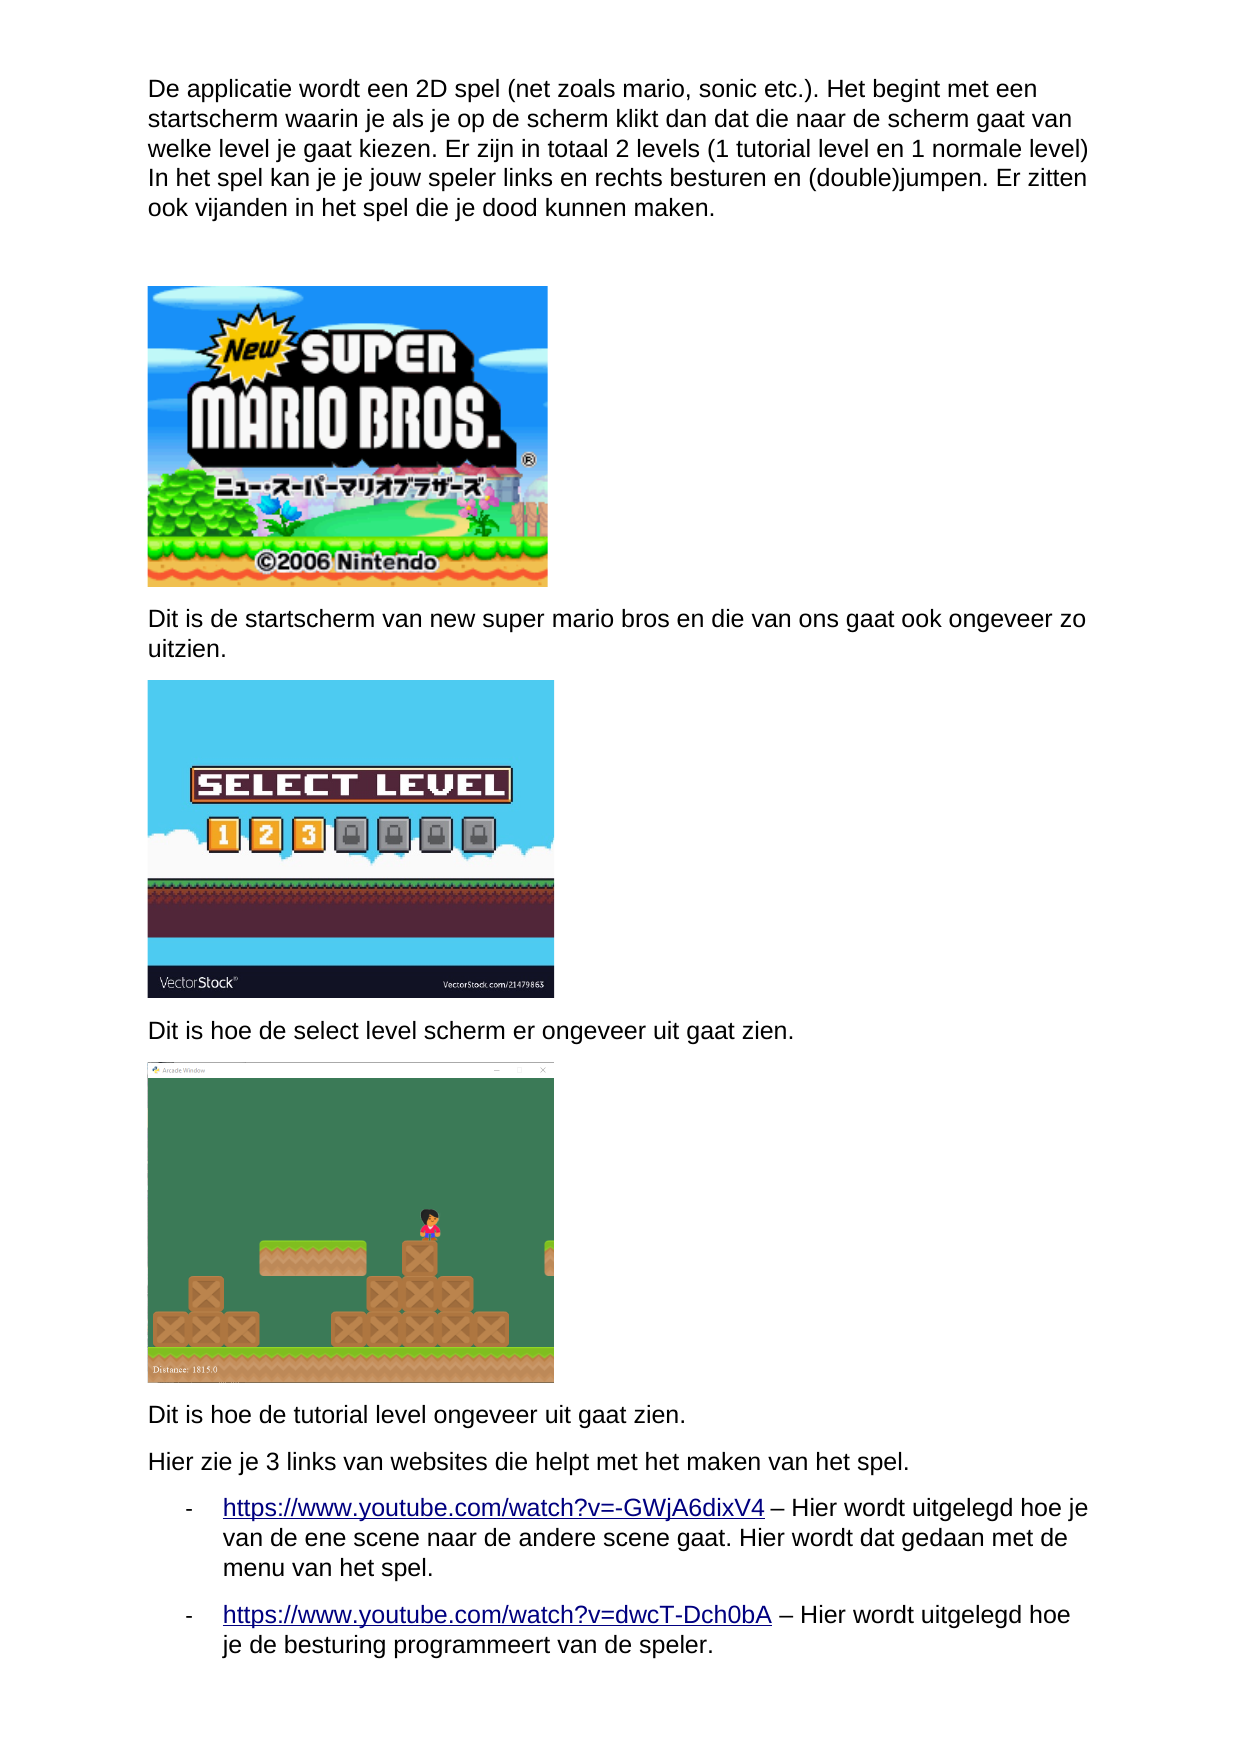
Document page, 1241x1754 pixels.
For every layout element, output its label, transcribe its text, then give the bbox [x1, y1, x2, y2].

text Hier zie je 3 links van websites die helpt met het maken van het spel. [148, 1447, 1093, 1475]
list https://www.youtube.com/watch?v=dwcT-Dch0bA – Hier wordt uitgelegd hoe je de besturing programmeert van de speler. [185, 1600, 1093, 1658]
text Dit is hoe de tutorial level ongeveer uit gaat zien. [148, 1400, 1093, 1429]
text Dit is de startscherm van new super mario bros en die van ons gaat ook ongeveer zo uitzien. [148, 604, 1093, 663]
text De applicatie wordt een 2D spel (net zoals mario, sonic etc.). Het begint met een startscherm waarin je als je op de scherm klikt dan dat die naar de scherm gaat van welke level je gaat kiezen. Er zijn in totaal 2 levels (1 tutorial level en 1 normale level) In het spel kan je je jouw speler links en rechts besturen en (double)jumpen. Er zitten ook vijanden in het spel die je dood kunnen maken. [148, 74, 1093, 222]
text Dit is hoe de select level scherm er ongeveer uit gaat zien. [148, 1016, 1093, 1044]
list https://www.youtube.com/watch?v=-GWjA6dixV4 – Hier wordt uitgelegd hoe je van de ene scene naar de andere scene gaat. Hier wordt dat gedaan met de menu van het spel. [185, 1493, 1093, 1582]
